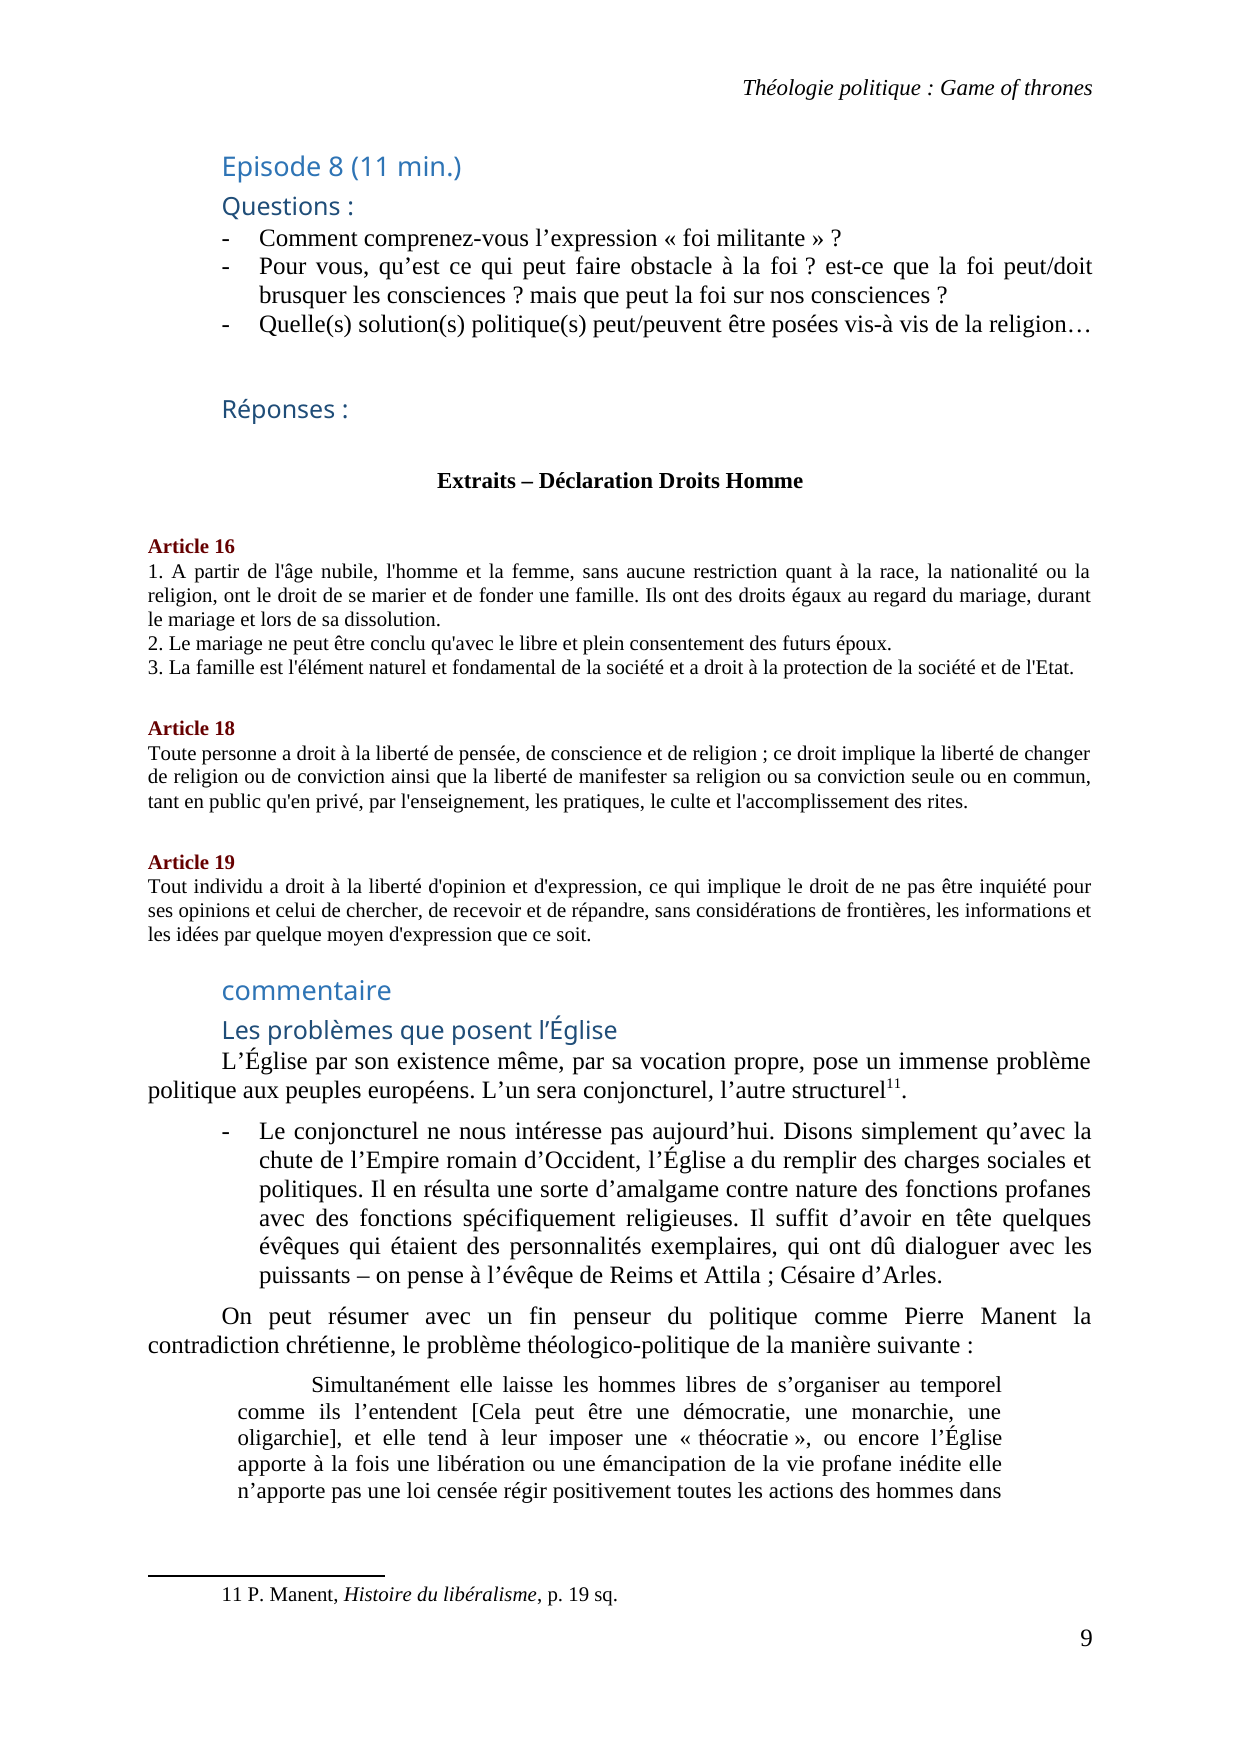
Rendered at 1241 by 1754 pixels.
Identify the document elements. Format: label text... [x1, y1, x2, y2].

text 1. A partir de l'âge nubile, l'homme et la femme, sans aucune restriction quant à la race, la nationalité ou la religion, ont le droit de se marier et de fonder une famille. Ils ont des droits égaux au regard du mariage, durant le mariage et lors de sa dissolution. [148, 558, 1093, 631]
text On peut résumer avec un fin penseur du politique comme Pierre Manent la contradiction chrétienne, le problème théologico-politique de la manière suivante : [148, 1301, 1093, 1359]
list Comment comprenez-vous l’expression « foi militante » ? [221, 223, 1093, 251]
subtitle Article 16 [148, 534, 1093, 558]
list Quelle(s) solution(s) politique(s) peut/peuvent être posées vis-à vis de la religion… [221, 309, 1093, 338]
subtitle Article 18 [148, 716, 1093, 740]
text 3. La famille est l'élément naturel et fondamental de la société et a droit à la protection de la société et de l'Etat. [148, 655, 1093, 679]
subtitle Episode 8 (11 min.) [148, 148, 1093, 184]
text Tout individu a droit à la liberté d'opinion et d'expression, ce qui implique le droit de ne pas être inquiété pour ses opinions et celui de chercher, de recevoir et de répandre, sans considérations de frontières, les informations et les idées par quelque moyen d'expression que ce soit. [148, 874, 1093, 946]
text Simultanément elle laisse les hommes libres de s’organiser au temporel comme ils l’entendent [Cela peut être une démocratie, une monarchie, une oligarchie], et elle tend à leur imposer une « théocratie », ou encore l’Église apporte à la fois une libération ou une émancipation de la vie profane inédite elle n’apporte pas une loi censée régir positivement toutes les actions des hommes dans [237, 1371, 1003, 1503]
list Pour vous, qu’est ce qui peut faire obstacle à la foi ? est-ce que la foi peut/doit brusquer les consciences ? mais que peut la foi sur nos consciences ? [221, 251, 1093, 309]
subtitle Questions : [148, 189, 1093, 223]
subtitle Les problèmes que posent l’Église [148, 1012, 1093, 1046]
text 2. Le mariage ne peut être conclu qu'avec le libre et plein consentement des futurs époux. [148, 631, 1093, 655]
text Extraits – Déclaration Droits Homme [148, 467, 1093, 493]
list Le conjoncturel ne nous intéresse pas aujourd’hui. Disons simplement qu’avec la chute de l’Empire romain d’Occident, l’Église a du remplir des charges sociales et politiques. Il en résulta une sorte d’amalgame contre nature des fonctions profanes avec des fonctions spécifiquement religieuses. Il suffit d’avoir en tête quelques évêques qui étaient des personnalités exemplaires, qui ont dû dialoguer avec les puissants – on pense à l’évêque de Reims et Attila ; Césaire d’Arles. [221, 1116, 1093, 1289]
text P. Manent, Histoire du libéralisme, p. 19 sq. [148, 1582, 1093, 1606]
subtitle Réponses : [148, 391, 1093, 426]
text Toute personne a droit à la liberté de pensée, de conscience et de religion ; ce droit implique la liberté de changer de religion ou de conviction ainsi que la liberté de manifester sa religion ou sa conviction seule ou en commun, tant en public qu'en privé, par l'enseignement, les pratiques, le culte et l'accomplissement des rites. [148, 740, 1093, 813]
subtitle commentaire [148, 971, 1093, 1008]
subtitle Article 19 [148, 850, 1093, 874]
text L’Église par son existence même, par sa vocation propre, pose un immense problème politique aux peuples européens. L’un sera conjoncturel, l’autre structurel. [148, 1046, 1093, 1104]
